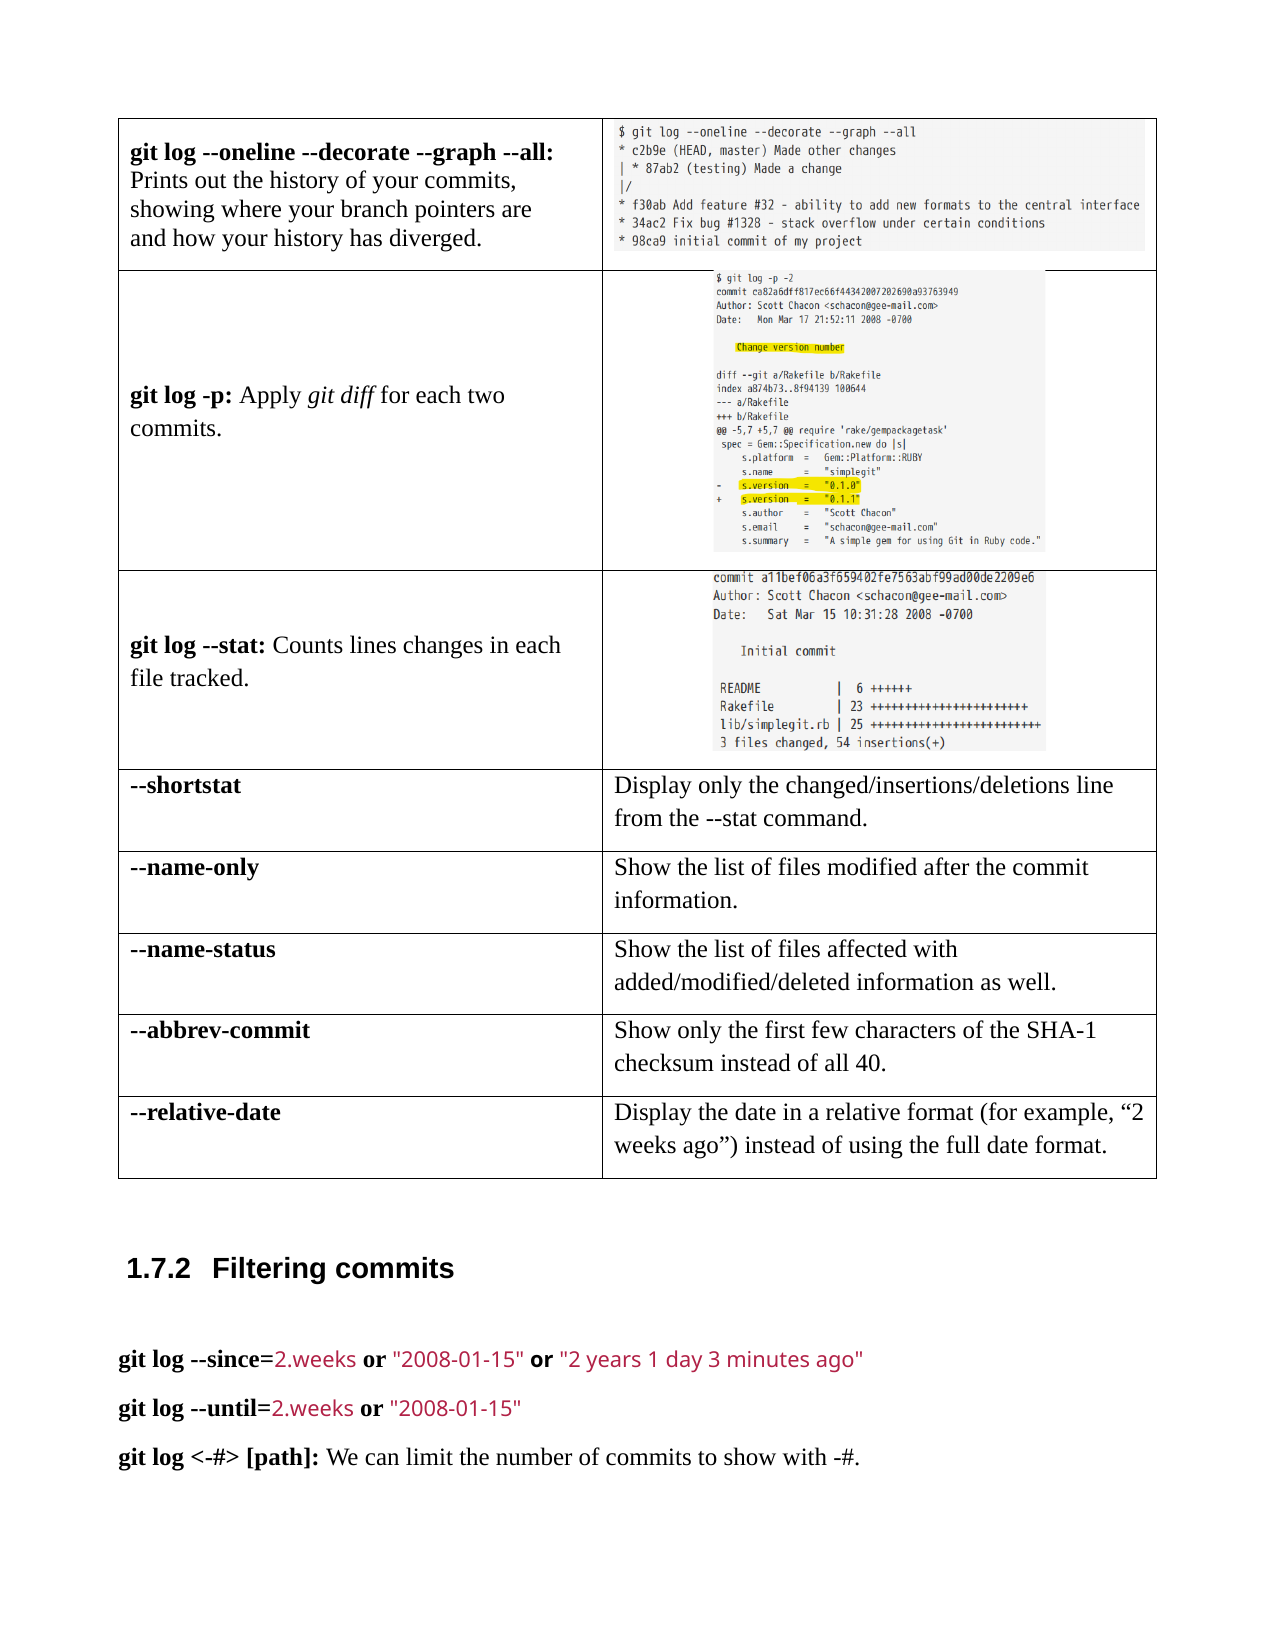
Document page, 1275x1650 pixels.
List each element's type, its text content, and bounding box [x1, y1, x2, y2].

picture [614, 119, 1145, 251]
table_cell [603, 119, 1156, 269]
table_cell [603, 271, 1156, 570]
text git log <-#> [path]: We can limit the number of commits to show with -#. [118, 1442, 1157, 1471]
subtitle Filtering commits [118, 1251, 1157, 1284]
table_cell --name-only [119, 852, 602, 933]
table_cell git log --stat: Counts lines changes in each file tracked. [119, 571, 602, 769]
table_cell --name-status [119, 934, 602, 1014]
table_cell Display the date in a relative format (for example, “2 weeks ago”) instead of using the full date format. [603, 1097, 1156, 1178]
table_cell git log -p: Apply git diff for each two commits. [119, 271, 602, 570]
table_cell --relative-date [119, 1097, 602, 1178]
table_cell git log --oneline --decorate --graph --all: Prints out the history of your commits, showing where your branch pointers are and how your history has diverged. [119, 119, 602, 269]
table_cell --abbrev-commit [119, 1015, 602, 1096]
table_cell [603, 571, 1156, 769]
picture [712, 571, 1047, 751]
picture [713, 270, 1046, 552]
table_cell Show only the first few characters of the SHA-1 checksum instead of all 40. [603, 1015, 1156, 1096]
table_cell Show the list of files modified after the commit information. [603, 852, 1156, 933]
table_cell Display only the changed/insertions/deletions line from the --stat command. [603, 770, 1156, 851]
table_cell --shortstat [119, 770, 602, 851]
text git log --since=2.weeks or "2008-01-15" or "2 years 1 day 3 minutes ago" [118, 1344, 1157, 1374]
table_cell Show the list of files affected with added/modified/deleted information as well. [603, 934, 1156, 1014]
text git log --until=2.weeks or "2008-01-15" [118, 1393, 1157, 1423]
